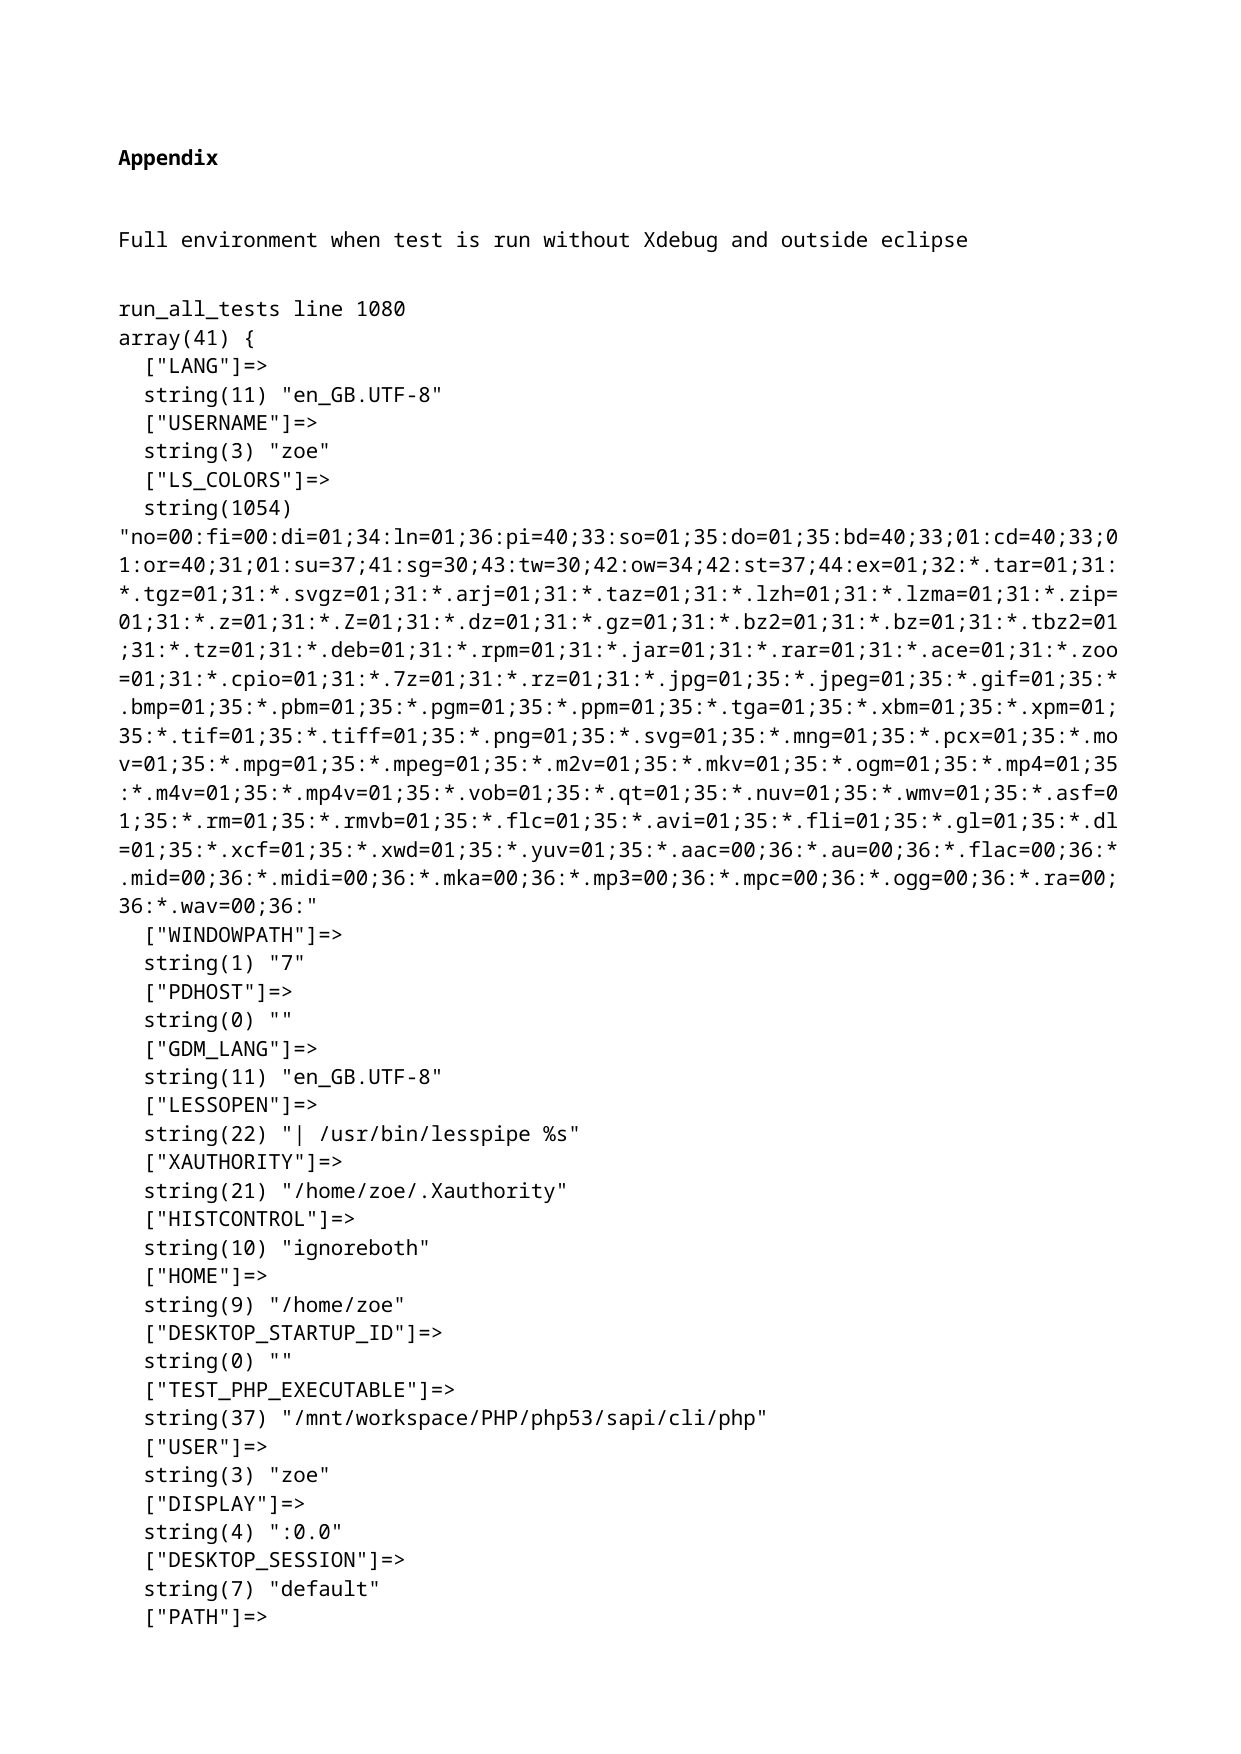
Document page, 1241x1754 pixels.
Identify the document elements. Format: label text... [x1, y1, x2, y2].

text string(11) "en_GB.UTF-8" [118, 380, 1122, 408]
text ["WINDOWPATH"]=> [118, 920, 1122, 948]
text Full environment when test is run without Xdebug and outside eclipse [118, 225, 1122, 253]
text run_all_tests line 1080 [118, 294, 1122, 323]
text string(22) "| /usr/bin/lesspipe %s" [118, 1119, 1122, 1147]
text ["DESKTOP_STARTUP_ID"]=> [118, 1318, 1122, 1347]
text ["XAUTHORITY"]=> [118, 1147, 1122, 1176]
text string(0) "" [118, 1347, 1122, 1375]
text ["TEST_PHP_EXECUTABLE"]=> [118, 1375, 1122, 1403]
text ["DISPLAY"]=> [118, 1489, 1122, 1517]
text string(3) "zoe" [118, 1460, 1122, 1489]
text ["DESKTOP_SESSION"]=> [118, 1546, 1122, 1574]
text ["USERNAME"]=> [118, 408, 1122, 437]
text string(9) "/home/zoe" [118, 1290, 1122, 1318]
text string(11) "en_GB.UTF-8" [118, 1062, 1122, 1091]
text string(1) "7" [118, 948, 1122, 977]
text string(3) "zoe" [118, 437, 1122, 465]
text ["PDHOST"]=> [118, 977, 1122, 1005]
text ["HISTCONTROL"]=> [118, 1204, 1122, 1233]
text ["USER"]=> [118, 1432, 1122, 1460]
text ["LS_COLORS"]=> [118, 465, 1122, 493]
text string(37) "/mnt/workspace/PHP/php53/sapi/cli/php" [118, 1403, 1122, 1432]
text ["LANG"]=> [118, 351, 1122, 380]
text ["PATH"]=> [118, 1602, 1122, 1631]
text string(21) "/home/zoe/.Xauthority" [118, 1176, 1122, 1204]
text ["HOME"]=> [118, 1261, 1122, 1290]
text array(41) { [118, 323, 1122, 351]
text string(1054) "no=00:fi=00:di=01;34:ln=01;36:pi=40;33:so=01;35:do=01;35:bd=40;33;01:cd=40;33;01:or=40;31;01:su=37;41:sg=30;43:tw=30;42:ow=34;42:st=37;44:ex=01;32:*.tar=01;31:*.tgz=01;31:*.svgz=01;31:*.arj=01;31:*.taz=01;31:*.lzh=01;31:*.lzma=01;31:*.zip=01;31:*.z=01;31:*.Z=01;31:*.dz=01;31:*.gz=01;31:*.bz2=01;31:*.bz=01;31:*.tbz2=01;31:*.tz=01;31:*.deb=01;31:*.rpm=01;31:*.jar=01;31:*.rar=01;31:*.ace=01;31:*.zoo=01;31:*.cpio=01;31:*.7z=01;31:*.rz=01;31:*.jpg=01;35:*.jpeg=01;35:*.gif=01;35:*.bmp=01;35:*.pbm=01;35:*.pgm=01;35:*.ppm=01;35:*.tga=01;35:*.xbm=01;35:*.xpm=01;35:*.tif=01;35:*.tiff=01;35:*.png=01;35:*.svg=01;35:*.mng=01;35:*.pcx=01;35:*.mov=01;35:*.mpg=01;35:*.mpeg=01;35:*.m2v=01;35:*.mkv=01;35:*.ogm=01;35:*.mp4=01;35:*.m4v=01;35:*.mp4v=01;35:*.vob=01;35:*.qt=01;35:*.nuv=01;35:*.wmv=01;35:*.asf=01;35:*.rm=01;35:*.rmvb=01;35:*.flc=01;35:*.avi=01;35:*.fli=01;35:*.gl=01;35:*.dl=01;35:*.xcf=01;35:*.xwd=01;35:*.yuv=01;35:*.aac=00;36:*.au=00;36:*.flac=00;36:*.mid=00;36:*.midi=00;36:*.mka=00;36:*.mp3=00;36:*.mpc=00;36:*.ogg=00;36:*.ra=00;36:*.wav=00;36:" [118, 493, 1122, 920]
text string(4) ":0.0" [118, 1517, 1122, 1546]
subtitle Appendix [118, 143, 1122, 172]
text string(7) "default" [118, 1574, 1122, 1602]
text ["LESSOPEN"]=> [118, 1091, 1122, 1119]
text ["GDM_LANG"]=> [118, 1034, 1122, 1062]
text string(0) "" [118, 1005, 1122, 1034]
text string(10) "ignoreboth" [118, 1233, 1122, 1261]
